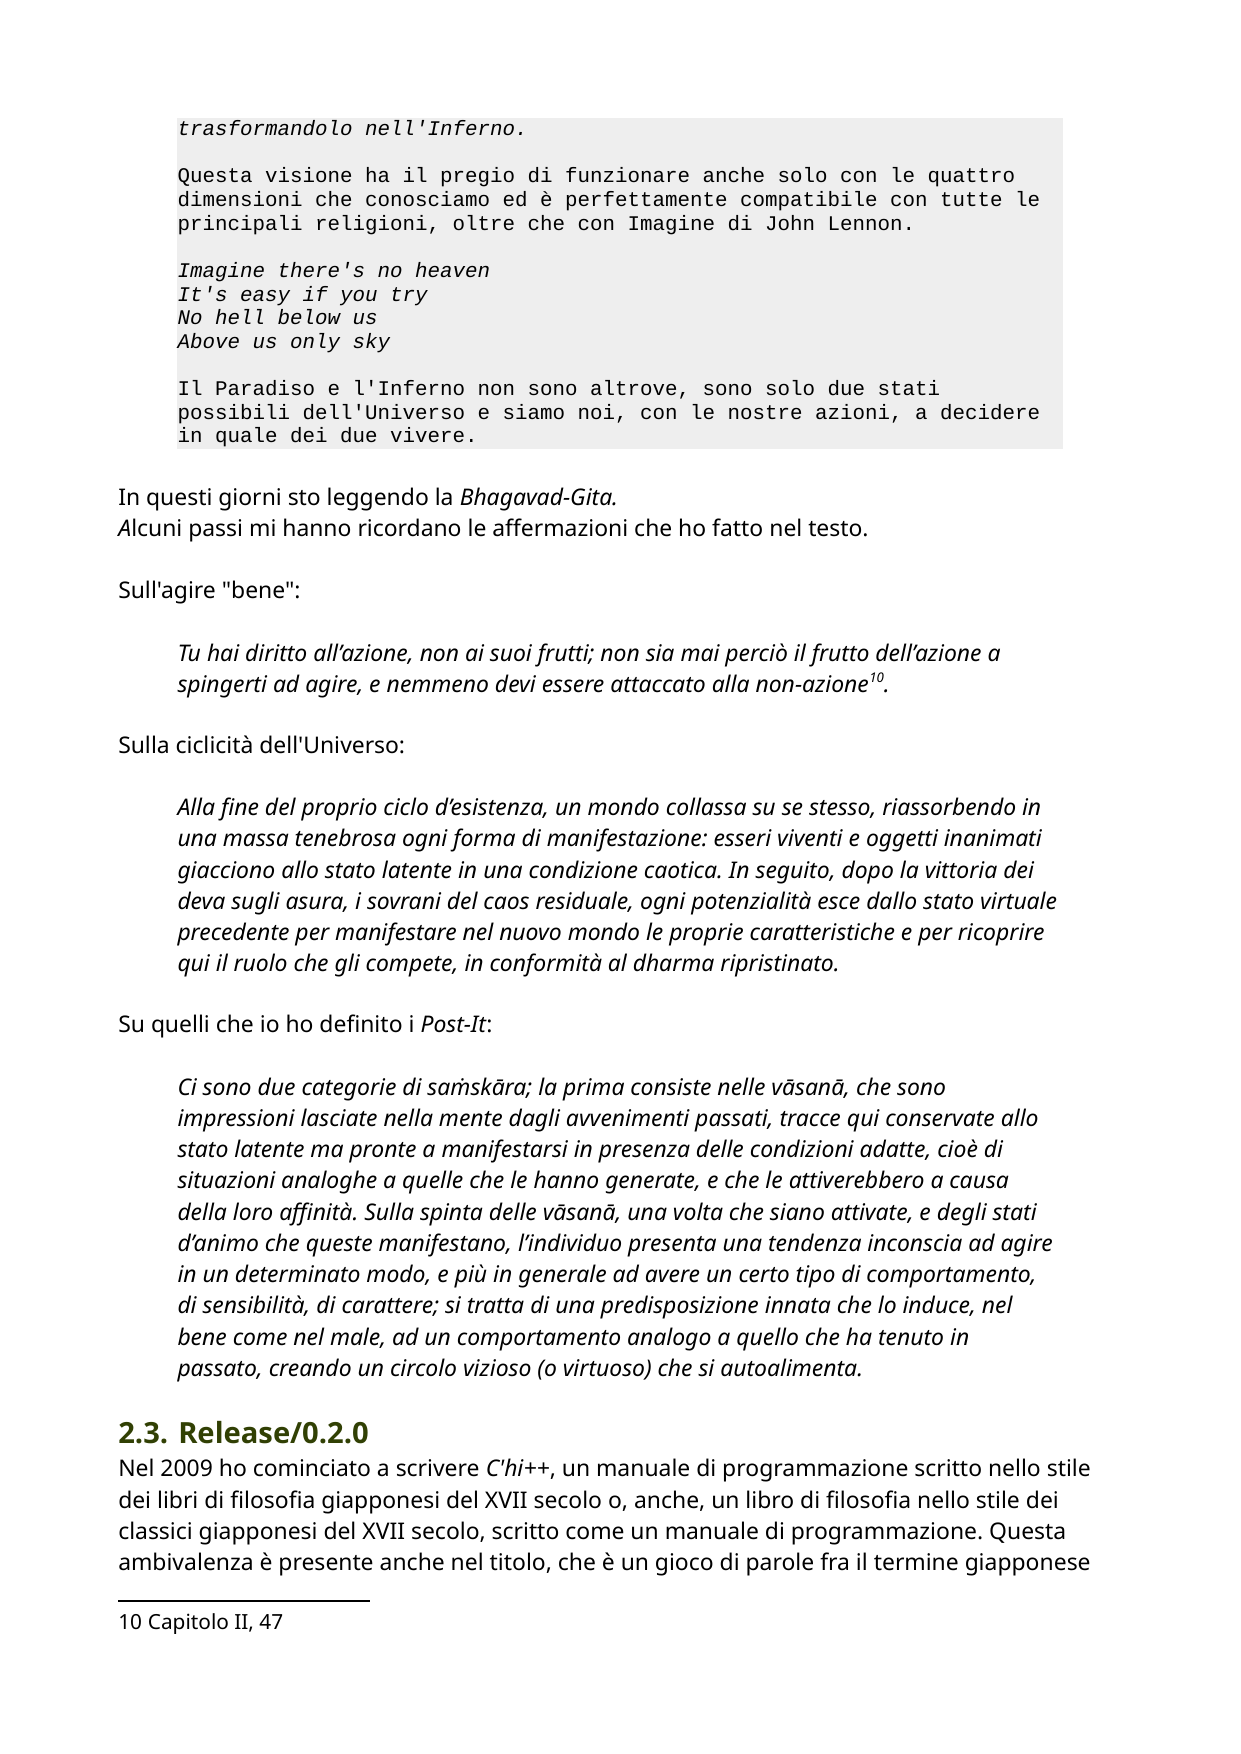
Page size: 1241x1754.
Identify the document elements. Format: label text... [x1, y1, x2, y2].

text trasformandolo nell'Inferno. [177, 118, 1063, 142]
text Sull'agire "bene": [118, 574, 1122, 605]
text Tu hai diritto all’azione, non ai suoi frutti; non sia mai perciò il frutto dell’azione a spingerti ad agire, e nemmeno devi essere attaccato alla non-azione. [177, 637, 1063, 699]
text Capitolo II, 47 [118, 1607, 1122, 1636]
text Nel 2009 ho cominciato a scrivere C'hi++, un manuale di programmazione scritto nello stile dei libri di filosofia giapponesi del XVII secolo o, anche, un libro di filosofia nello stile dei classici giapponesi del XVII secolo, scritto come un manuale di programmazione. Questa ambivalenza è presente anche nel titolo, che è un gioco di parole fra il termine giapponese [118, 1452, 1122, 1577]
text Sulla ciclicità dell'Universo: [118, 729, 1122, 760]
text Questa visione ha il pregio di funzionare anche solo con le quattro dimensioni che conosciamo ed è perfettamente compatibile con tutte le principali religioni, oltre che con Imagine di John Lennon. [177, 165, 1063, 236]
text Su quelli che io ho definito i Post-It: [118, 1008, 1122, 1039]
text Ci sono due categorie di saṁskāra; la prima consiste nelle vāsanā, che sono impressioni lasciate nella mente dagli avvenimenti passati, tracce qui conservate allo stato latente ma pronte a manifestarsi in presenza delle condizioni adatte, cioè di situazioni analoghe a quelle che le hanno generate, e che le attiverebbero a causa della loro affinità. Sulla spinta delle vāsanā, una volta che siano attivate, e degli stati d’animo che queste manifestano, l’individuo presenta una tendenza inconscia ad agire in un determinato modo, e più in generale ad avere un certo tipo di comportamento, di sensibilità, di carattere; si tratta di una predisposizione innata che lo induce, nel bene come nel male, ad un comportamento analogo a quello che ha tenuto in passato, creando un circolo vizioso (o virtuoso) che si autoalimenta. [177, 1071, 1063, 1383]
text Alcuni passi mi hanno ricordano le affermazioni che ho fatto nel testo. [118, 512, 1122, 543]
subtitle Release/0.2.0 [118, 1413, 1122, 1452]
text In questi giorni sto leggendo la Bhagavad-Gita. [118, 480, 1122, 512]
text Il Paradiso e l'Inferno non sono altrove, sono solo due stati possibili dell'Universo e siamo noi, con le nostre azioni, a decidere in quale dei due vivere. [177, 378, 1063, 449]
text Imagine there's no heaven It's easy if you try No hell below us Above us only sky [177, 260, 1063, 354]
text Alla fine del proprio ciclo d’esistenza, un mondo collassa su se stesso, riassorbendo in una massa tenebrosa ogni forma di manifestazione: esseri viventi e oggetti inanimati giacciono allo stato latente in una condizione caotica. In seguito, dopo la vittoria dei deva sugli asura, i sovrani del caos residuale, ogni potenzialità esce dallo stato virtuale precedente per manifestare nel nuovo mondo le proprie caratteristiche e per ricoprire qui il ruolo che gli compete, in conformità al dharma ripristinato. [177, 791, 1063, 979]
